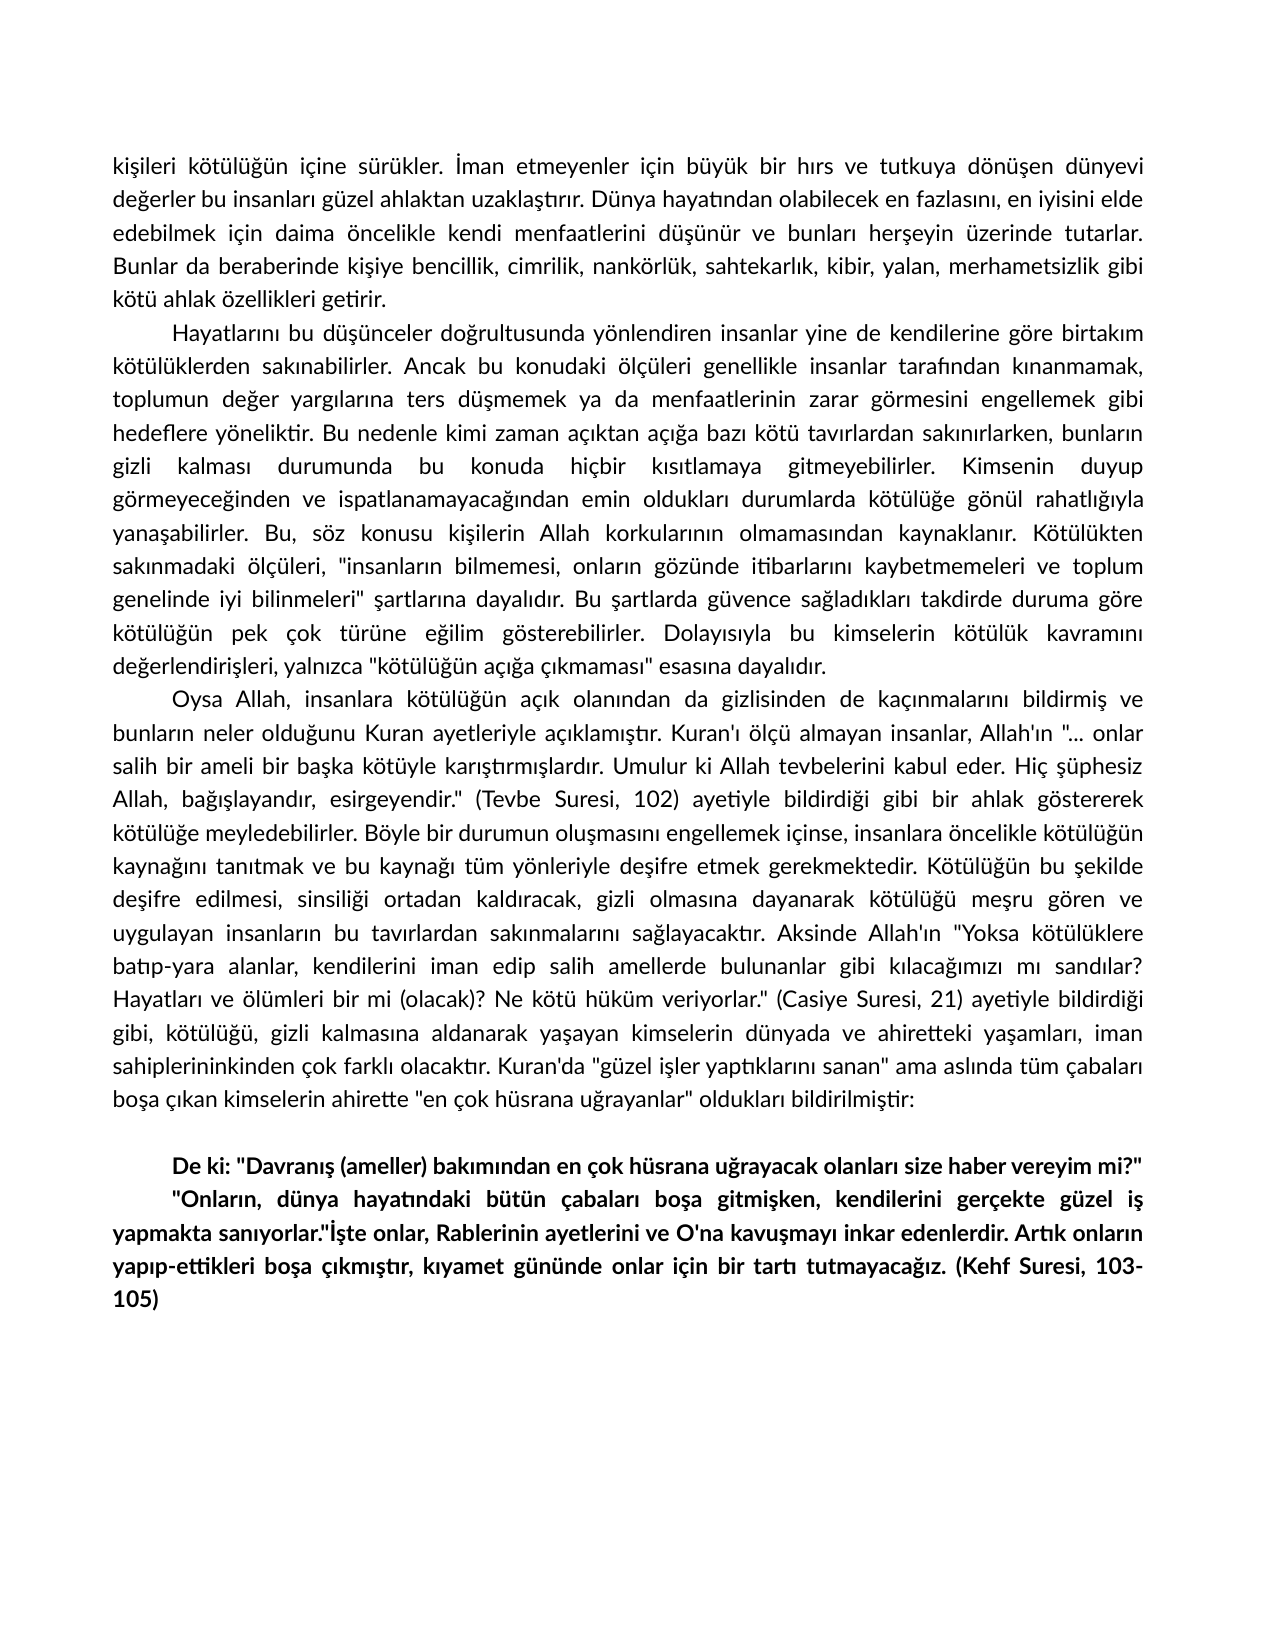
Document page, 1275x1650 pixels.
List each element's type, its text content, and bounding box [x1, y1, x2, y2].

text "Onların, dünya hayatındaki bütün çabaları boşa gitmişken, kendilerini gerçekte güzel iş yapmakta sanıyorlar."İşte onlar, Rablerinin ayetlerini ve O'na kavuşmayı inkar edenlerdir. Artık onların yapıp-ettikleri boşa çıkmıştır, kıyamet gününde onlar için bir tartı tutmayacağız. (Kehf Suresi, 103-105) [112, 1181, 1145, 1314]
text De ki: "Davranış (ameller) bakımından en çok hüsrana uğrayacak olanları size haber vereyim mi?" [112, 1148, 1145, 1181]
text Hayatlarını bu düşünceler doğrultusunda yönlendiren insanlar yine de kendilerine göre birtakım kötülüklerden sakınabilirler. Ancak bu konudaki ölçüleri genellikle insanlar tarafından kınanmamak, toplumun değer yargılarına ters düşmemek ya da menfaatlerinin zarar görmesini engellemek gibi hedeflere yöneliktir. Bu nedenle kimi zaman açıktan açığa bazı kötü tavırlardan sakınırlarken, bunların gizli kalması durumunda bu konuda hiçbir kısıtlamaya gitmeyebilirler. Kimsenin duyup görmeyeceğinden ve ispatlanamayacağından emin oldukları durumlarda kötülüğe gönül rahatlığıyla yanaşabilirler. Bu, söz konusu kişilerin Allah korkularının olmamasından kaynaklanır. Kötülükten sakınmadaki ölçüleri, "insanların bilmemesi, onların gözünde itibarlarını kaybetmemeleri ve toplum genelinde iyi bilinmeleri" şartlarına dayalıdır. Bu şartlarda güvence sağladıkları takdirde duruma göre kötülüğün pek çok türüne eğilim gösterebilirler. Dolayısıyla bu kimselerin kötülük kavramını değerlendirişleri, yalnızca "kötülüğün açığa çıkmaması" esasına dayalıdır. [112, 314, 1145, 681]
text Oysa Allah, insanlara kötülüğün açık olanından da gizlisinden de kaçınmalarını bildirmiş ve bunların neler olduğunu Kuran ayetleriyle açıklamıştır. Kuran'ı ölçü almayan insanlar, Allah'ın "... onlar salih bir ameli bir başka kötüyle karıştırmışlardır. Umulur ki Allah tevbelerini kabul eder. Hiç şüphesiz Allah, bağışlayandır, esirgeyendir." (Tevbe Suresi, 102) ayetiyle bildirdiği gibi bir ahlak göstererek kötülüğe meyledebilirler. Böyle bir durumun oluşmasını engellemek içinse, insanlara öncelikle kötülüğün kaynağını tanıtmak ve bu kaynağı tüm yönleriyle deşifre etmek gerekmektedir. Kötülüğün bu şekilde deşifre edilmesi, sinsiliği ortadan kaldıracak, gizli olmasına dayanarak kötülüğü meşru gören ve uygulayan insanların bu tavırlardan sakınmalarını sağlayacaktır. Aksinde Allah'ın "Yoksa kötülüklere batıp-yara alanlar, kendilerini iman edip salih amellerde bulunanlar gibi kılacağımızı mı sandılar? Hayatları ve ölümleri bir mi (olacak)? Ne kötü hüküm veriyorlar." (Casiye Suresi, 21) ayetiyle bildirdiği gibi, kötülüğü, gizli kalmasına aldanarak yaşayan kimselerin dünyada ve ahiretteki yaşamları, iman sahiplerininkinden çok farklı olacaktır. Kuran'da "güzel işler yaptıklarını sanan" ama aslında tüm çabaları boşa çıkan kimselerin ahirette "en çok hüsrana uğrayanlar" oldukları bildirilmiştir: [112, 681, 1145, 1114]
text kişileri kötülüğün içine sürükler. İman etmeyenler için büyük bir hırs ve tutkuya dönüşen dünyevi değerler bu insanları güzel ahlaktan uzaklaştırır. Dünya hayatından olabilecek en fazlasını, en iyisini elde edebilmek için daima öncelikle kendi menfaatlerini düşünür ve bunları herşeyin üzerinde tutarlar. Bunlar da beraberinde kişiye bencillik, cimrilik, nankörlük, sahtekarlık, kibir, yalan, merhametsizlik gibi kötü ahlak özellikleri getirir. [112, 148, 1145, 314]
